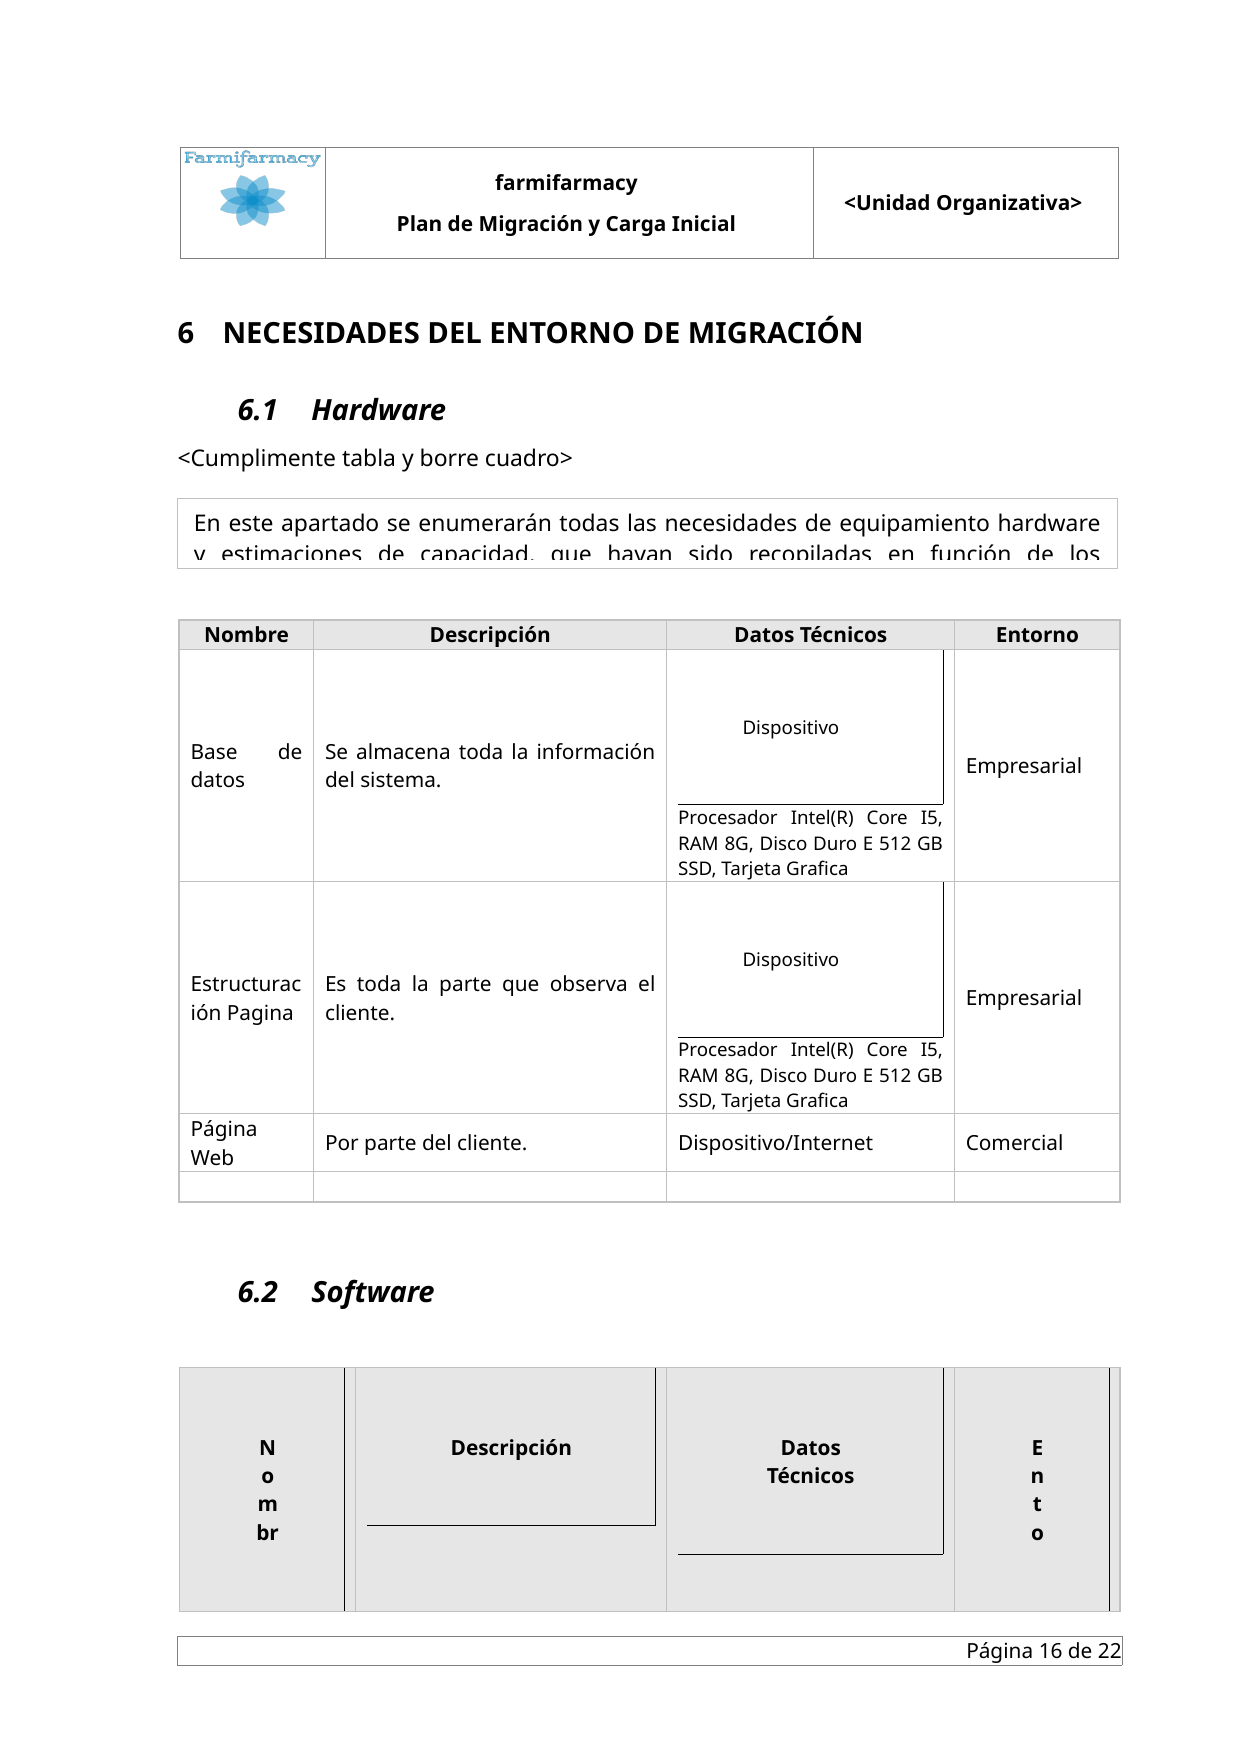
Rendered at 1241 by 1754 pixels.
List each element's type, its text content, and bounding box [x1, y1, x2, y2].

table_header Datos Técnicos [667, 1368, 954, 1611]
table_cell Por parte del cliente. [314, 1114, 666, 1171]
table_cell Comercial [955, 1114, 1119, 1171]
table_cell [180, 1172, 313, 1201]
text <Cumplimente tabla y borre cuadro> [177, 442, 1122, 473]
text En este apartado se enumerarán todas las necesidades de equipamiento hardware y estimaciones de capacidad, que hayan sido recopiladas en función de los volúmenes de las estructuras de datos. [194, 507, 1101, 560]
table_cell Se almacena toda la información del sistema. [314, 650, 666, 881]
subtitle NECESIDADES DEL ENTORNO DE MIGRACIÓN [177, 312, 1122, 352]
table_cell Página Web [180, 1114, 313, 1171]
subtitle Hardware [237, 389, 1122, 429]
table_cell Es toda la parte que observa el cliente. [314, 882, 666, 1113]
table_cell Base de datos [180, 650, 313, 881]
table_cell Empresarial [955, 650, 1119, 881]
table_cell Dispositivo/Internet [667, 1114, 954, 1171]
table_cell [314, 1172, 666, 1201]
table_cell Empresarial [955, 882, 1119, 1113]
table_header Nombr [180, 1368, 344, 1611]
table_cell Estructuración Pagina [180, 882, 313, 1113]
table_cell Dispositivo Procesador Intel(R) Core I5, RAM 8G, Disco Duro E 512 GB SSD, Tarjeta Grafica [667, 650, 954, 881]
table_header Nombre [180, 621, 313, 649]
table_header [1110, 1368, 1119, 1611]
table_cell Dispositivo Procesador Intel(R) Core I5, RAM 8G, Disco Duro E 512 GB SSD, Tarjeta Grafica [667, 882, 954, 1113]
table_header Datos Técnicos [667, 621, 954, 649]
subtitle Software [237, 1271, 1122, 1311]
table_header Descripción [314, 621, 666, 649]
table_cell [955, 1172, 1119, 1201]
table_header Ento [955, 1368, 1109, 1611]
table_header Entorno [955, 621, 1119, 649]
table_header [345, 1368, 355, 1611]
table_header Descripción [356, 1368, 666, 1611]
table_cell [667, 1172, 954, 1201]
